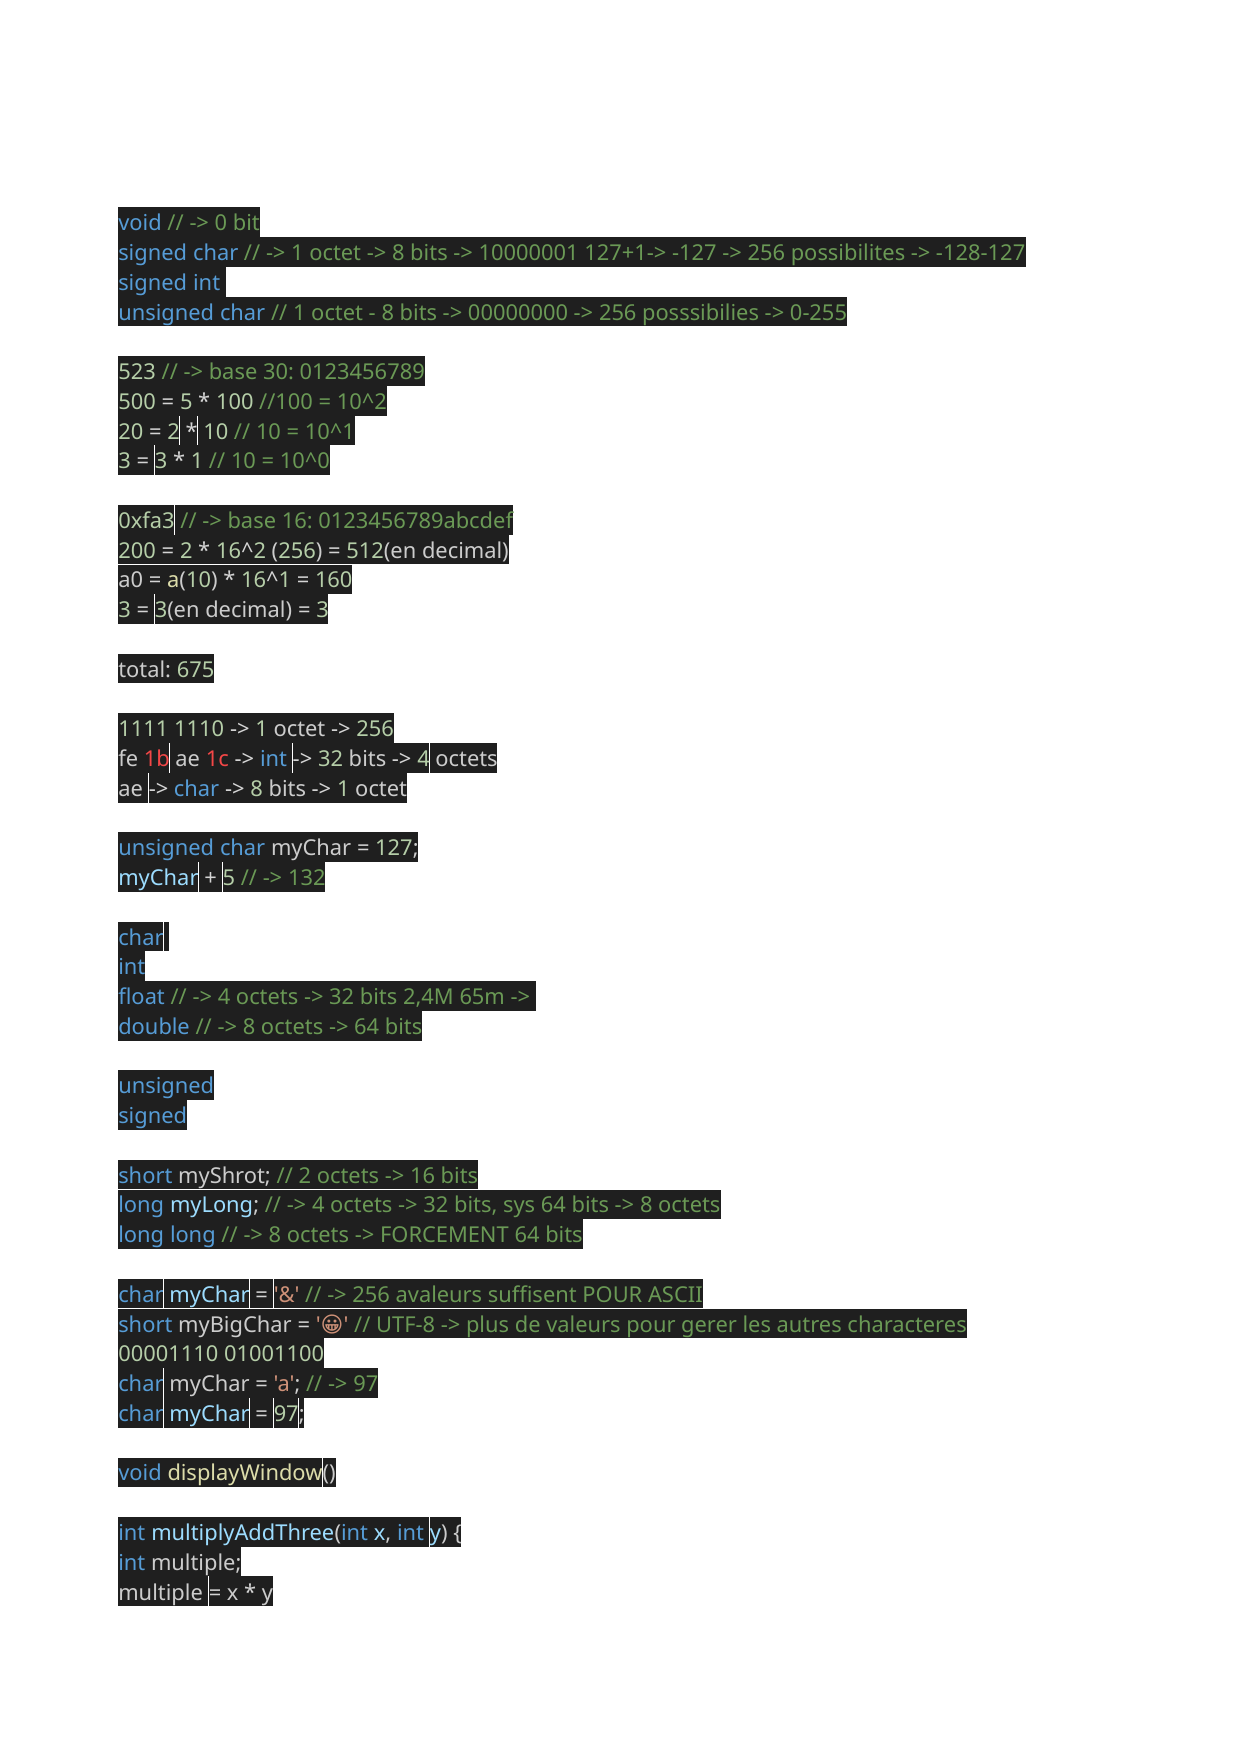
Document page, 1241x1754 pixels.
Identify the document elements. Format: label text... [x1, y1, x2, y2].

text 523 // -> base 30: 0123456789 [118, 356, 1122, 386]
text ae -> char -> 8 bits -> 1 octet [118, 773, 1122, 803]
text unsigned char // 1 octet - 8 bits -> 00000000 -> 256 posssibilies -> 0-255 [118, 297, 1122, 326]
text int [118, 951, 1122, 981]
text char [118, 922, 1122, 951]
text a0 = a(10) * 16^1 = 160 [118, 564, 1122, 594]
text 3 = 3(en decimal) = 3 [118, 594, 1122, 624]
text 00001110 01001100 [118, 1338, 1122, 1368]
text float // -> 4 octets -> 32 bits 2,4M 65m -> [118, 981, 1122, 1011]
text myChar + 5 // -> 132 [118, 862, 1122, 892]
text signed char // -> 1 octet -> 8 bits -> 10000001 127+1-> -127 -> 256 possibilites -> -128-127 [118, 237, 1122, 267]
text char myChar = 97; [118, 1398, 1122, 1428]
text char myChar = '&' // -> 256 avaleurs suffisent POUR ASCII [118, 1279, 1122, 1308]
text 0xfa3 // -> base 16: 0123456789abcdef [118, 505, 1122, 535]
text multiple = x * y [118, 1576, 1122, 1606]
text signed [118, 1100, 1122, 1130]
text unsigned [118, 1070, 1122, 1100]
text 3 = 3 * 1 // 10 = 10^0 [118, 445, 1122, 475]
text signed int [118, 267, 1122, 297]
text short myShrot; // 2 octets -> 16 bits [118, 1160, 1122, 1189]
text void displayWindow() [118, 1457, 1122, 1487]
text double // -> 8 octets -> 64 bits [118, 1011, 1122, 1041]
text 200 = 2 * 16^2 (256) = 512(en decimal) [118, 535, 1122, 564]
text total: 675 [118, 654, 1122, 683]
text fe 1b ae 1c -> int -> 32 bits -> 4 octets [118, 743, 1122, 773]
text 20 = 2 * 10 // 10 = 10^1 [118, 416, 1122, 445]
text char myChar = 'a'; // -> 97 [118, 1368, 1122, 1398]
text void // -> 0 bit [118, 207, 1122, 237]
text 1111 1110 -> 1 octet -> 256 [118, 713, 1122, 743]
text unsigned char myChar = 127; [118, 832, 1122, 862]
text int multiplyAddThree(int x, int y) { [118, 1517, 1122, 1547]
text long long // -> 8 octets -> FORCEMENT 64 bits [118, 1219, 1122, 1249]
text 500 = 5 * 100 //100 = 10^2 [118, 386, 1122, 416]
text short myBigChar = '😀' // UTF-8 -> plus de valeurs pour gerer les autres characteres [118, 1308, 1122, 1338]
text int multiple; [118, 1547, 1122, 1576]
text long myLong; // -> 4 octets -> 32 bits, sys 64 bits -> 8 octets [118, 1189, 1122, 1219]
